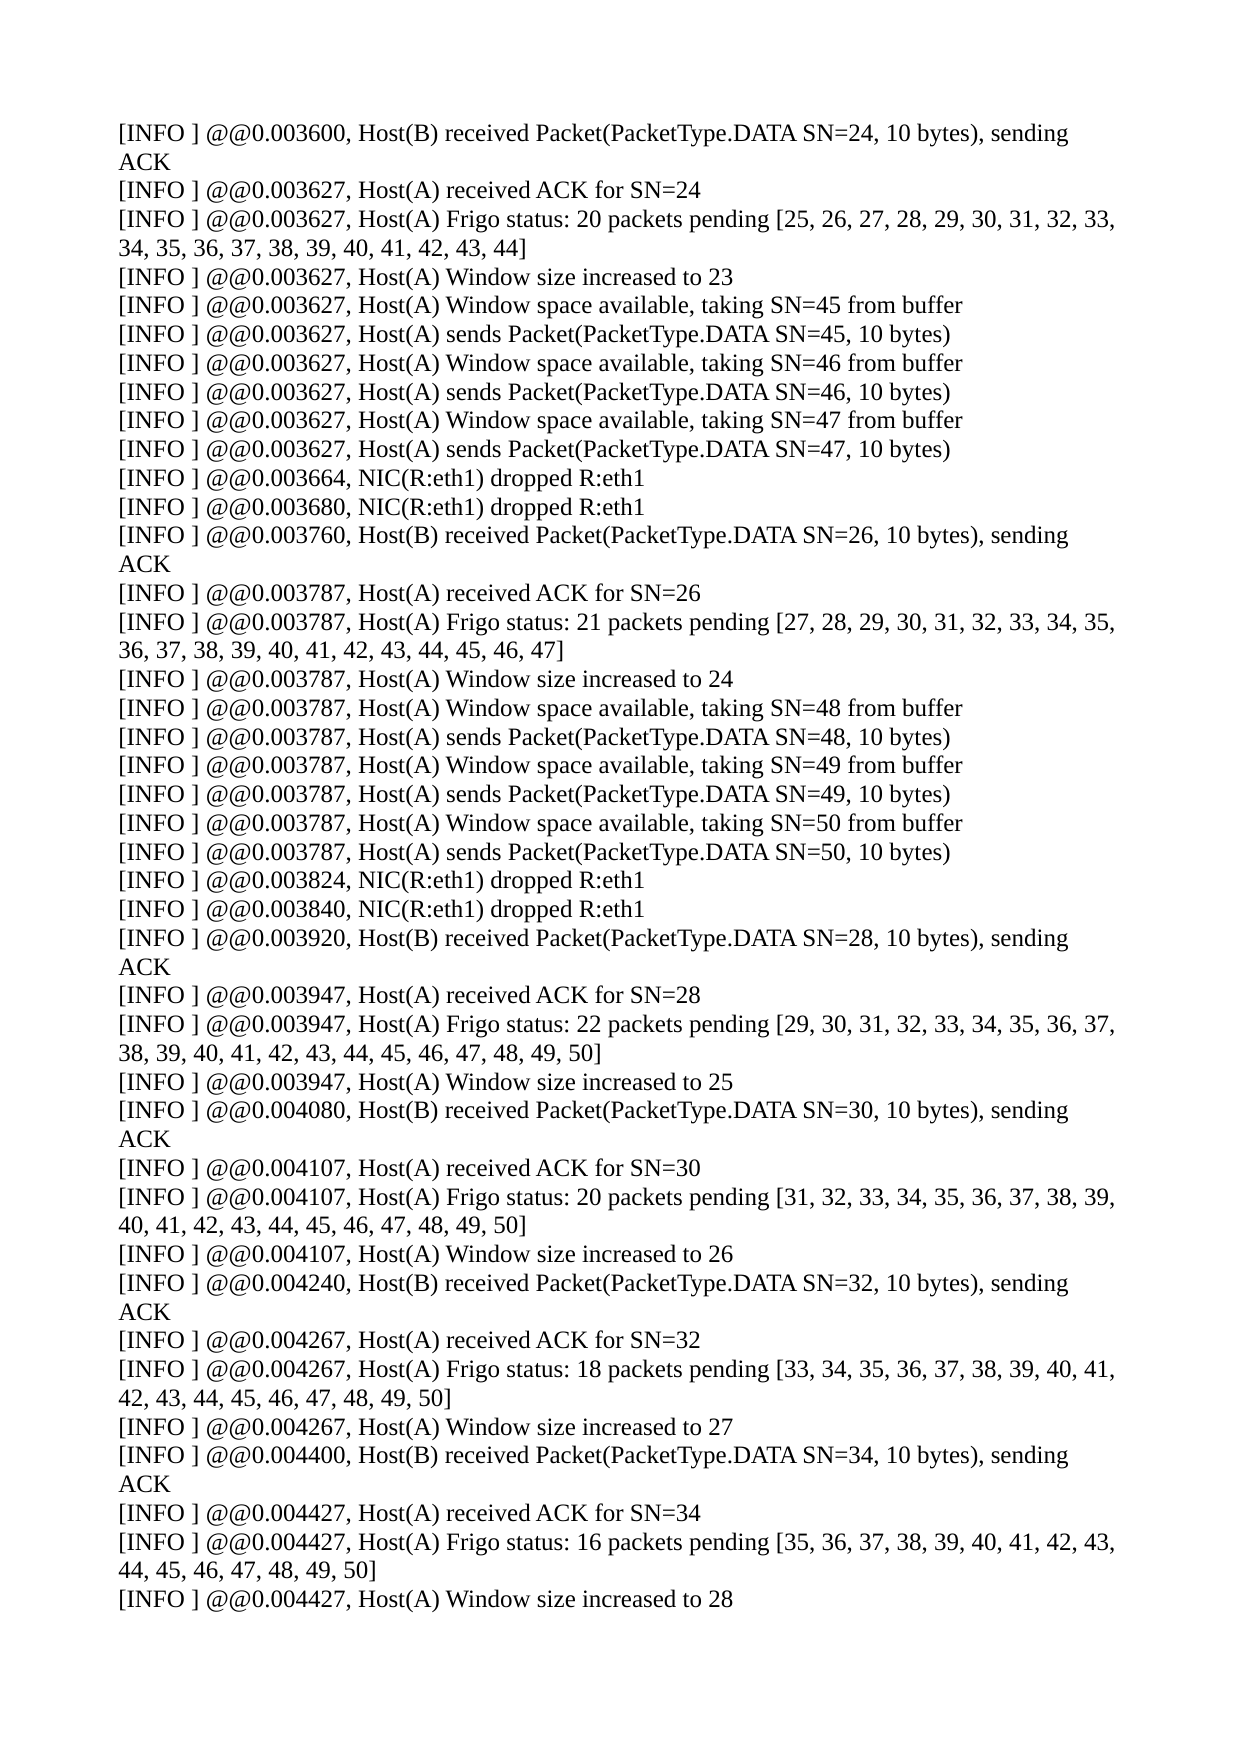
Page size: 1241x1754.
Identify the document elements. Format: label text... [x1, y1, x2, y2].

text [INFO ] @@0.003787, Host(A) Window space available, taking SN=50 from buffer [118, 808, 1122, 837]
text [INFO ] @@0.004080, Host(B) received Packet(PacketType.DATA SN=30, 10 bytes), sending ACK [118, 1096, 1122, 1153]
text [INFO ] @@0.003760, Host(B) received Packet(PacketType.DATA SN=26, 10 bytes), sending ACK [118, 521, 1122, 578]
text [INFO ] @@0.003627, Host(A) Window space available, taking SN=47 from buffer [118, 406, 1122, 434]
text [INFO ] @@0.003627, Host(A) Window size increased to 23 [118, 262, 1122, 291]
text [INFO ] @@0.003947, Host(A) Window size increased to 25 [118, 1067, 1122, 1096]
text [INFO ] @@0.003664, NIC(R:eth1) dropped R:eth1 [118, 463, 1122, 492]
text [INFO ] @@0.004107, Host(A) Frigo status: 20 packets pending [31, 32, 33, 34, 35, 36, 37, 38, 39, 40, 41, 42, 43, 44, 45, 46, 47, 48, 49, 50] [118, 1182, 1122, 1239]
text [INFO ] @@0.003627, Host(A) sends Packet(PacketType.DATA SN=46, 10 bytes) [118, 377, 1122, 406]
text [INFO ] @@0.004267, Host(A) Frigo status: 18 packets pending [33, 34, 35, 36, 37, 38, 39, 40, 41, 42, 43, 44, 45, 46, 47, 48, 49, 50] [118, 1354, 1122, 1412]
text [INFO ] @@0.004107, Host(A) Window size increased to 26 [118, 1239, 1122, 1268]
text [INFO ] @@0.003787, Host(A) received ACK for SN=26 [118, 578, 1122, 607]
text [INFO ] @@0.003947, Host(A) received ACK for SN=28 [118, 981, 1122, 1009]
text [INFO ] @@0.004107, Host(A) received ACK for SN=30 [118, 1153, 1122, 1182]
text [INFO ] @@0.003824, NIC(R:eth1) dropped R:eth1 [118, 866, 1122, 894]
text [INFO ] @@0.003627, Host(A) Frigo status: 20 packets pending [25, 26, 27, 28, 29, 30, 31, 32, 33, 34, 35, 36, 37, 38, 39, 40, 41, 42, 43, 44] [118, 204, 1122, 262]
text [INFO ] @@0.003627, Host(A) sends Packet(PacketType.DATA SN=47, 10 bytes) [118, 434, 1122, 463]
text [INFO ] @@0.003787, Host(A) Window space available, taking SN=49 from buffer [118, 751, 1122, 779]
text [INFO ] @@0.004267, Host(A) Window size increased to 27 [118, 1412, 1122, 1441]
text [INFO ] @@0.003920, Host(B) received Packet(PacketType.DATA SN=28, 10 bytes), sending ACK [118, 923, 1122, 981]
text [INFO ] @@0.004267, Host(A) received ACK for SN=32 [118, 1326, 1122, 1354]
text [INFO ] @@0.003787, Host(A) Frigo status: 21 packets pending [27, 28, 29, 30, 31, 32, 33, 34, 35, 36, 37, 38, 39, 40, 41, 42, 43, 44, 45, 46, 47] [118, 607, 1122, 664]
text [INFO ] @@0.003627, Host(A) Window space available, taking SN=45 from buffer [118, 291, 1122, 319]
text [INFO ] @@0.003600, Host(B) received Packet(PacketType.DATA SN=24, 10 bytes), sending ACK [118, 118, 1122, 176]
text [INFO ] @@0.004427, Host(A) received ACK for SN=34 [118, 1498, 1122, 1527]
text [INFO ] @@0.003787, Host(A) sends Packet(PacketType.DATA SN=48, 10 bytes) [118, 722, 1122, 751]
text [INFO ] @@0.003947, Host(A) Frigo status: 22 packets pending [29, 30, 31, 32, 33, 34, 35, 36, 37, 38, 39, 40, 41, 42, 43, 44, 45, 46, 47, 48, 49, 50] [118, 1009, 1122, 1067]
text [INFO ] @@0.003627, Host(A) Window space available, taking SN=46 from buffer [118, 348, 1122, 377]
text [INFO ] @@0.003787, Host(A) sends Packet(PacketType.DATA SN=49, 10 bytes) [118, 779, 1122, 808]
text [INFO ] @@0.004427, Host(A) Window size increased to 28 [118, 1584, 1122, 1613]
text [INFO ] @@0.004240, Host(B) received Packet(PacketType.DATA SN=32, 10 bytes), sending ACK [118, 1268, 1122, 1326]
text [INFO ] @@0.003627, Host(A) sends Packet(PacketType.DATA SN=45, 10 bytes) [118, 319, 1122, 348]
text [INFO ] @@0.003680, NIC(R:eth1) dropped R:eth1 [118, 492, 1122, 521]
text [INFO ] @@0.003787, Host(A) Window space available, taking SN=48 from buffer [118, 693, 1122, 722]
text [INFO ] @@0.003787, Host(A) Window size increased to 24 [118, 664, 1122, 693]
text [INFO ] @@0.003787, Host(A) sends Packet(PacketType.DATA SN=50, 10 bytes) [118, 837, 1122, 866]
text [INFO ] @@0.003627, Host(A) received ACK for SN=24 [118, 176, 1122, 204]
text [INFO ] @@0.004400, Host(B) received Packet(PacketType.DATA SN=34, 10 bytes), sending ACK [118, 1441, 1122, 1498]
text [INFO ] @@0.003840, NIC(R:eth1) dropped R:eth1 [118, 894, 1122, 923]
text [INFO ] @@0.004427, Host(A) Frigo status: 16 packets pending [35, 36, 37, 38, 39, 40, 41, 42, 43, 44, 45, 46, 47, 48, 49, 50] [118, 1527, 1122, 1584]
